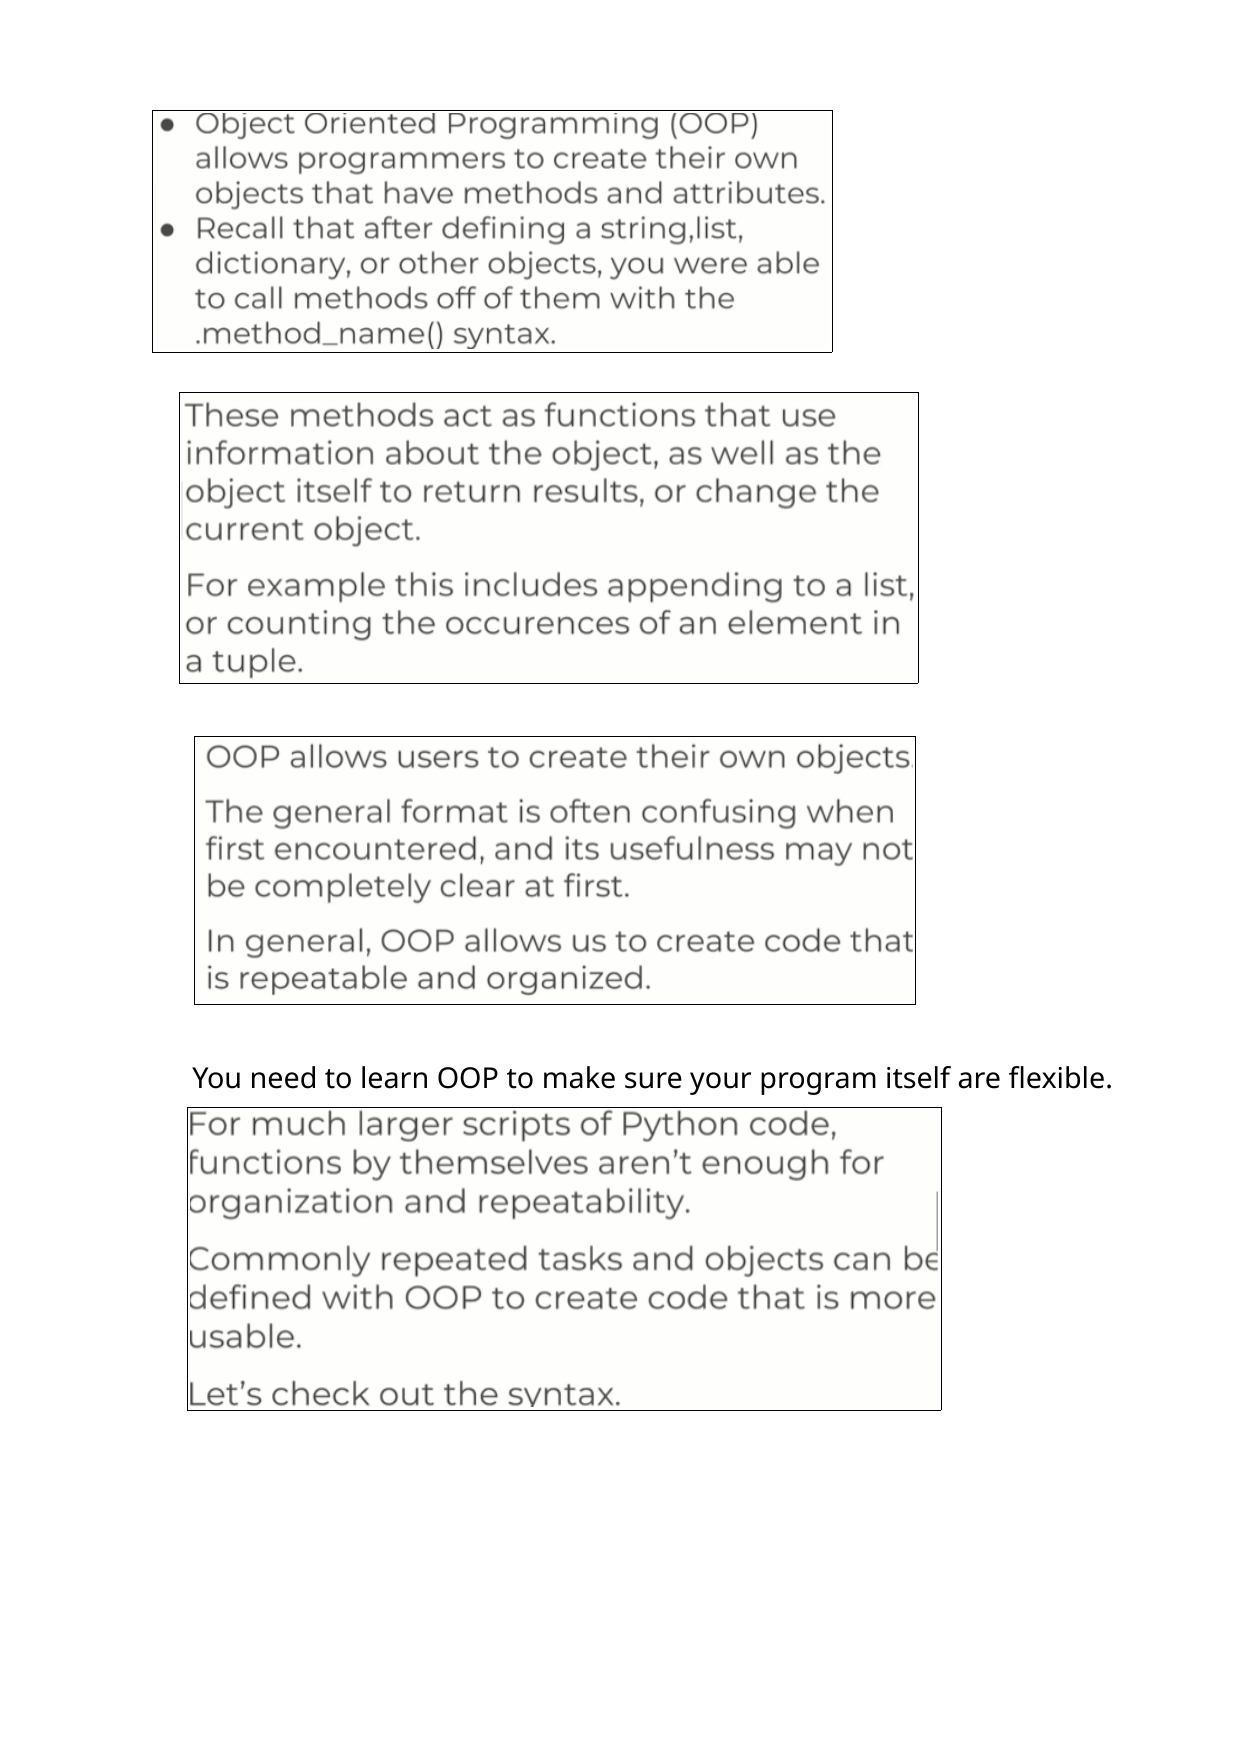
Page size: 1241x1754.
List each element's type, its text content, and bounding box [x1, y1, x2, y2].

picture [190, 1109, 938, 1407]
picture [155, 113, 829, 349]
picture [197, 739, 913, 1002]
text You need to learn OOP to make sure your program itself are flexible. [118, 1058, 1122, 1097]
picture [181, 395, 915, 681]
